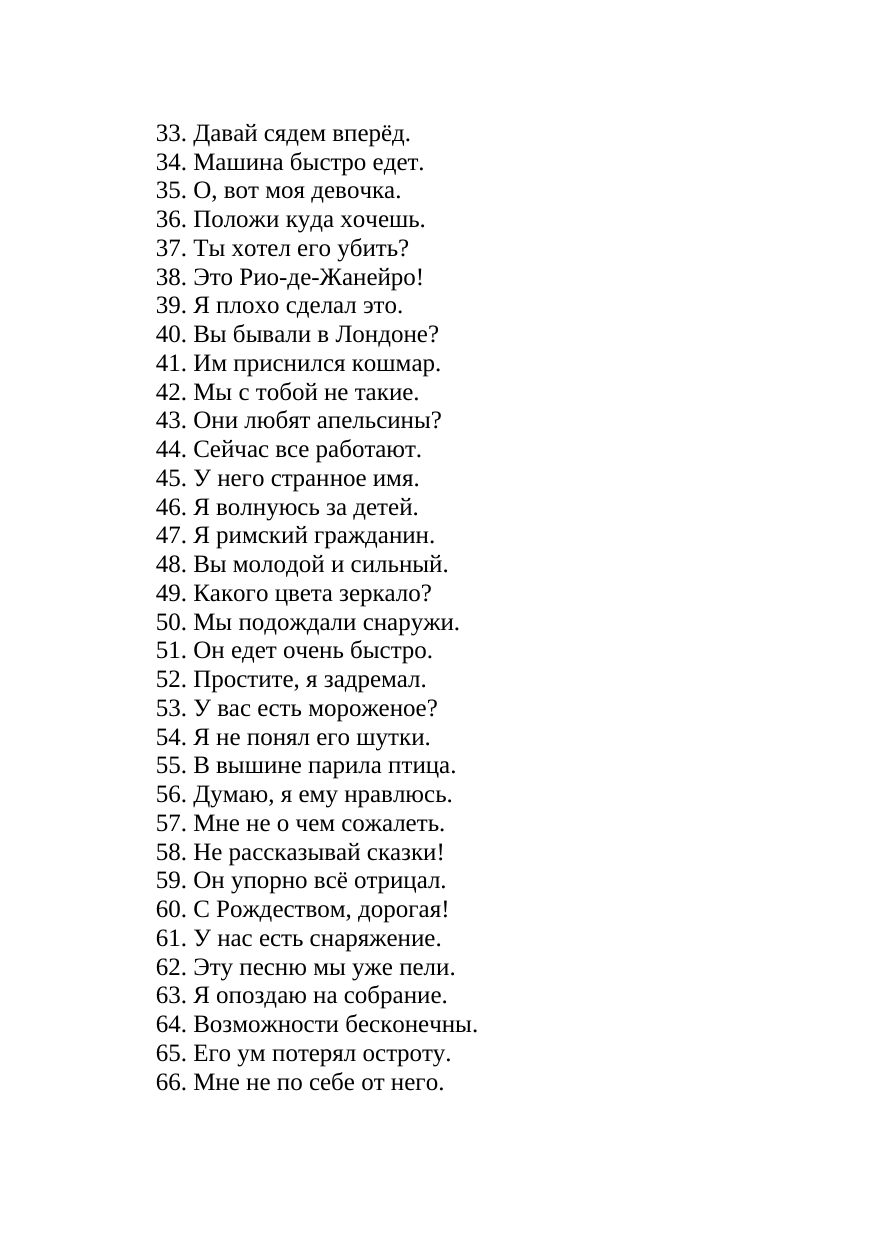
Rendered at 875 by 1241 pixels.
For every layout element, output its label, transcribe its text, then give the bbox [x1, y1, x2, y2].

list Я не понял его шутки. [156, 722, 756, 751]
list Возможности бесконечны. [156, 1009, 756, 1038]
list Какого цвета зеркало? [156, 578, 756, 607]
list О, вот моя девочка. [156, 176, 756, 204]
list Он едет очень быстро. [156, 636, 756, 664]
list Я плохо сделал это. [156, 291, 756, 319]
list Мне не о чем сожалеть. [156, 808, 756, 837]
list Мы подождали снаружи. [156, 607, 756, 636]
list Они любят апельсины? [156, 406, 756, 434]
list Вы бывали в Лондоне? [156, 319, 756, 348]
list Не рассказывай сказки! [156, 837, 756, 866]
list Сейчас все работают. [156, 434, 756, 463]
list Ты хотел его убить? [156, 233, 756, 262]
list У вас есть мороженое? [156, 693, 756, 722]
list Я римский гражданин. [156, 521, 756, 549]
list У нас есть снаряжение. [156, 923, 756, 952]
list У него странное имя. [156, 463, 756, 492]
list Я опоздаю на собрание. [156, 981, 756, 1009]
list Его ум потерял остроту. [156, 1038, 756, 1067]
list Давай сядем вперёд. [156, 118, 756, 147]
list В вышине парила птица. [156, 751, 756, 779]
list Это Рио-де-Жанейро! [156, 262, 756, 291]
list Им приснился кошмар. [156, 348, 756, 377]
list Мы с тобой не такие. [156, 377, 756, 406]
list Простите, я задремал. [156, 664, 756, 693]
list Машина быстро едет. [156, 147, 756, 176]
list Эту песню мы уже пели. [156, 952, 756, 981]
list Он упорно всё отрицал. [156, 866, 756, 894]
list Мне не по себе от него. [156, 1067, 756, 1096]
list Думаю, я ему нравлюсь. [156, 779, 756, 808]
list Я волнуюсь за детей. [156, 492, 756, 521]
list С Рождеством, дорогая! [156, 894, 756, 923]
list Положи куда хочешь. [156, 204, 756, 233]
list Вы молодой и сильный. [156, 549, 756, 578]
